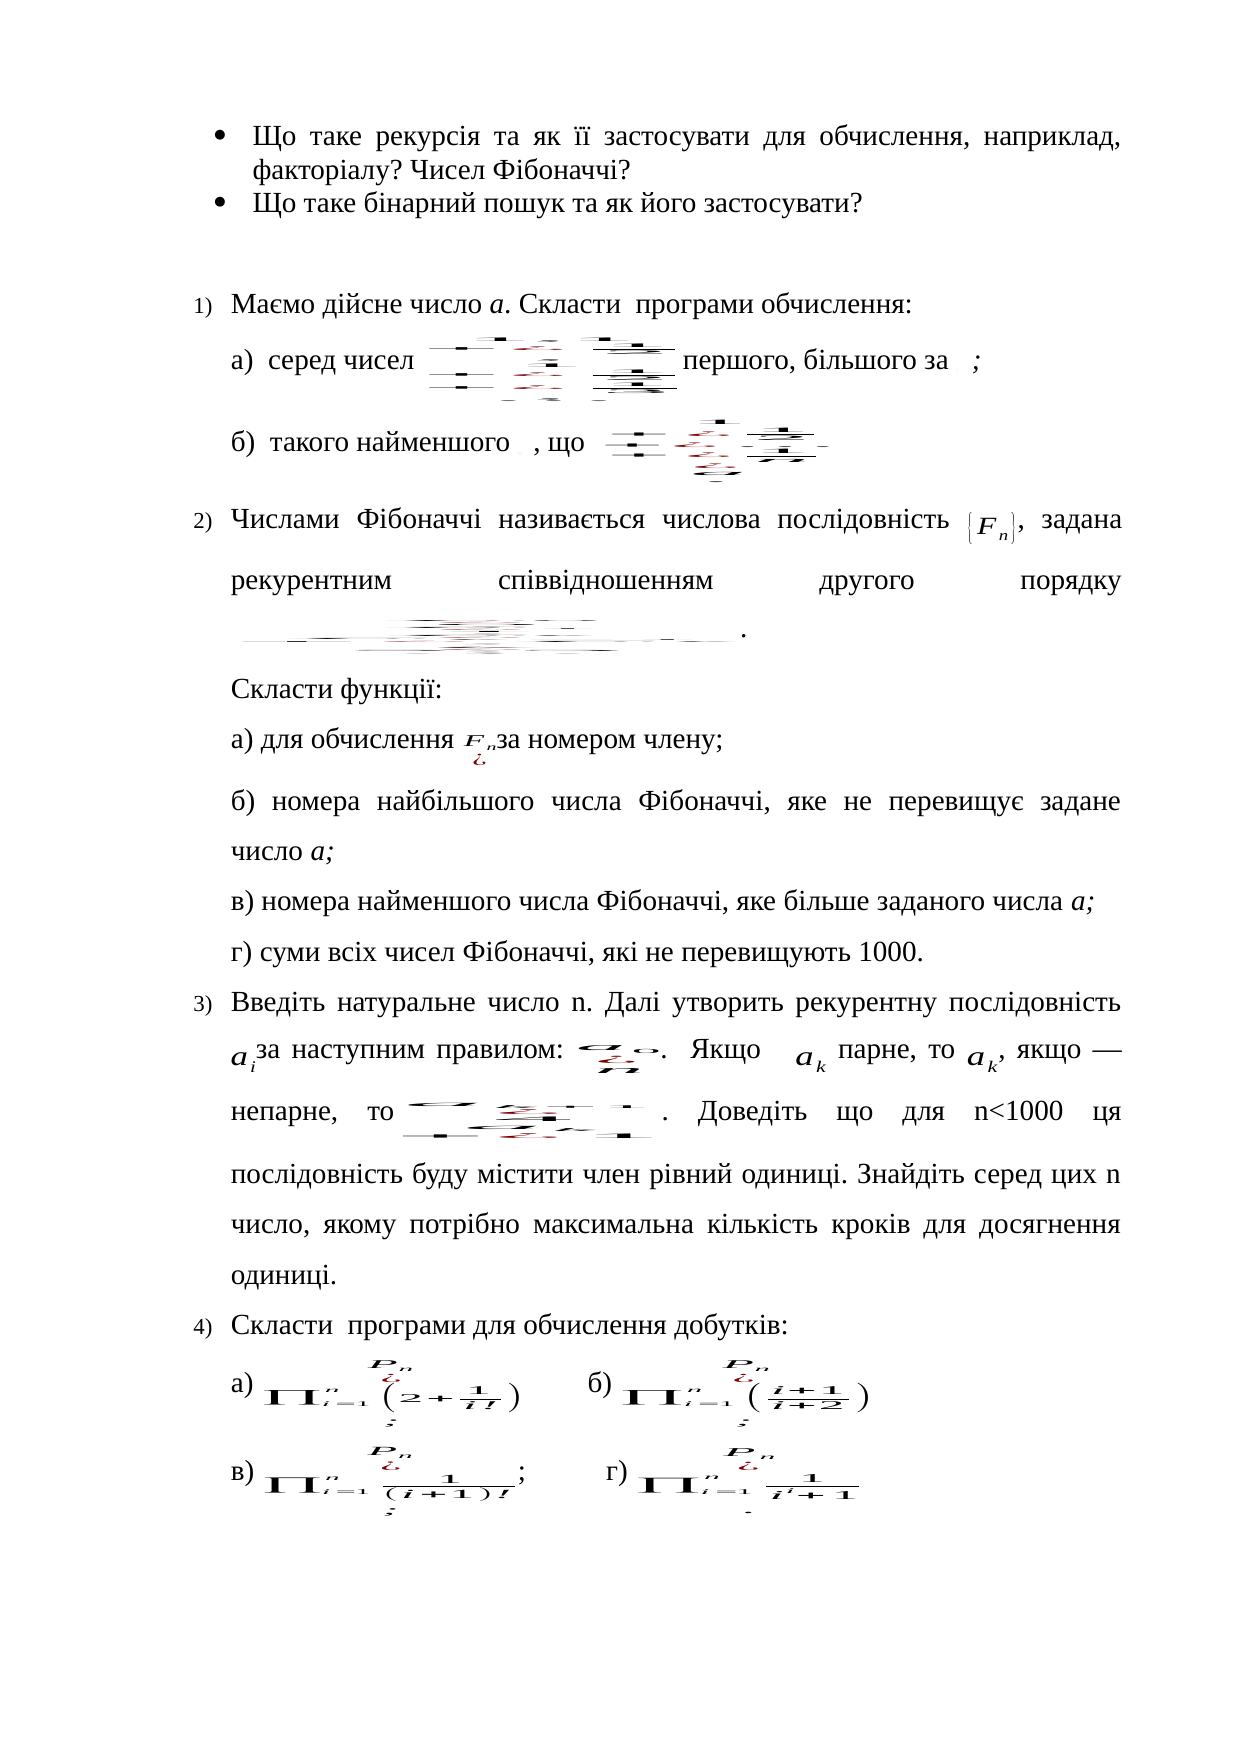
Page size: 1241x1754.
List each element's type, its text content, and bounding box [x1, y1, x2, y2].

text а) б) [231, 1358, 1122, 1428]
text г) суми всіх чисел Фібоначчі, які не перевищують 1000. [231, 934, 1122, 967]
list Введіть натуральне число n. Далі утворить рекурентну послідовність за наступним правилом: . Якщо парне, то , якщо — непарне, то. Доведіть що для n<1000 ця послідовність буду містити член рівний одиниці. Знайдіть серед цих n число, якому потрібно максимальна кількість кроків для досягнення одиниці. [193, 984, 1122, 1291]
text а) серед чисел першого, більшого за ; [231, 336, 1122, 402]
list Що таке рекурсія та як її застосувати для обчислення, наприклад, факторіалу? Чисел Фібоначчі? [215, 118, 1122, 185]
list Числами Фібоначчі називається числова послідовність , задана рекурентним співвідношенням другого порядку . [193, 501, 1122, 654]
text Скласти функції: [231, 671, 1122, 705]
text б) номера найбільшого числа Фібоначчі, яке не перевищує задане число a; [231, 783, 1122, 867]
text в) номера найменшого числа Фібоначчі, яке більше заданого числа a; [231, 883, 1122, 917]
text в) ; г) [231, 1445, 1122, 1517]
text б) такого найменшого , що [231, 419, 1122, 484]
list Що таке бінарний пошук та як його застосувати? [215, 185, 1122, 219]
text а) для обчислення за номером члену; [231, 721, 1122, 766]
list Скласти програми для обчислення добутків: [193, 1307, 1122, 1341]
list Маємо дійсне число a. Скласти програми обчислення: [193, 286, 1122, 319]
